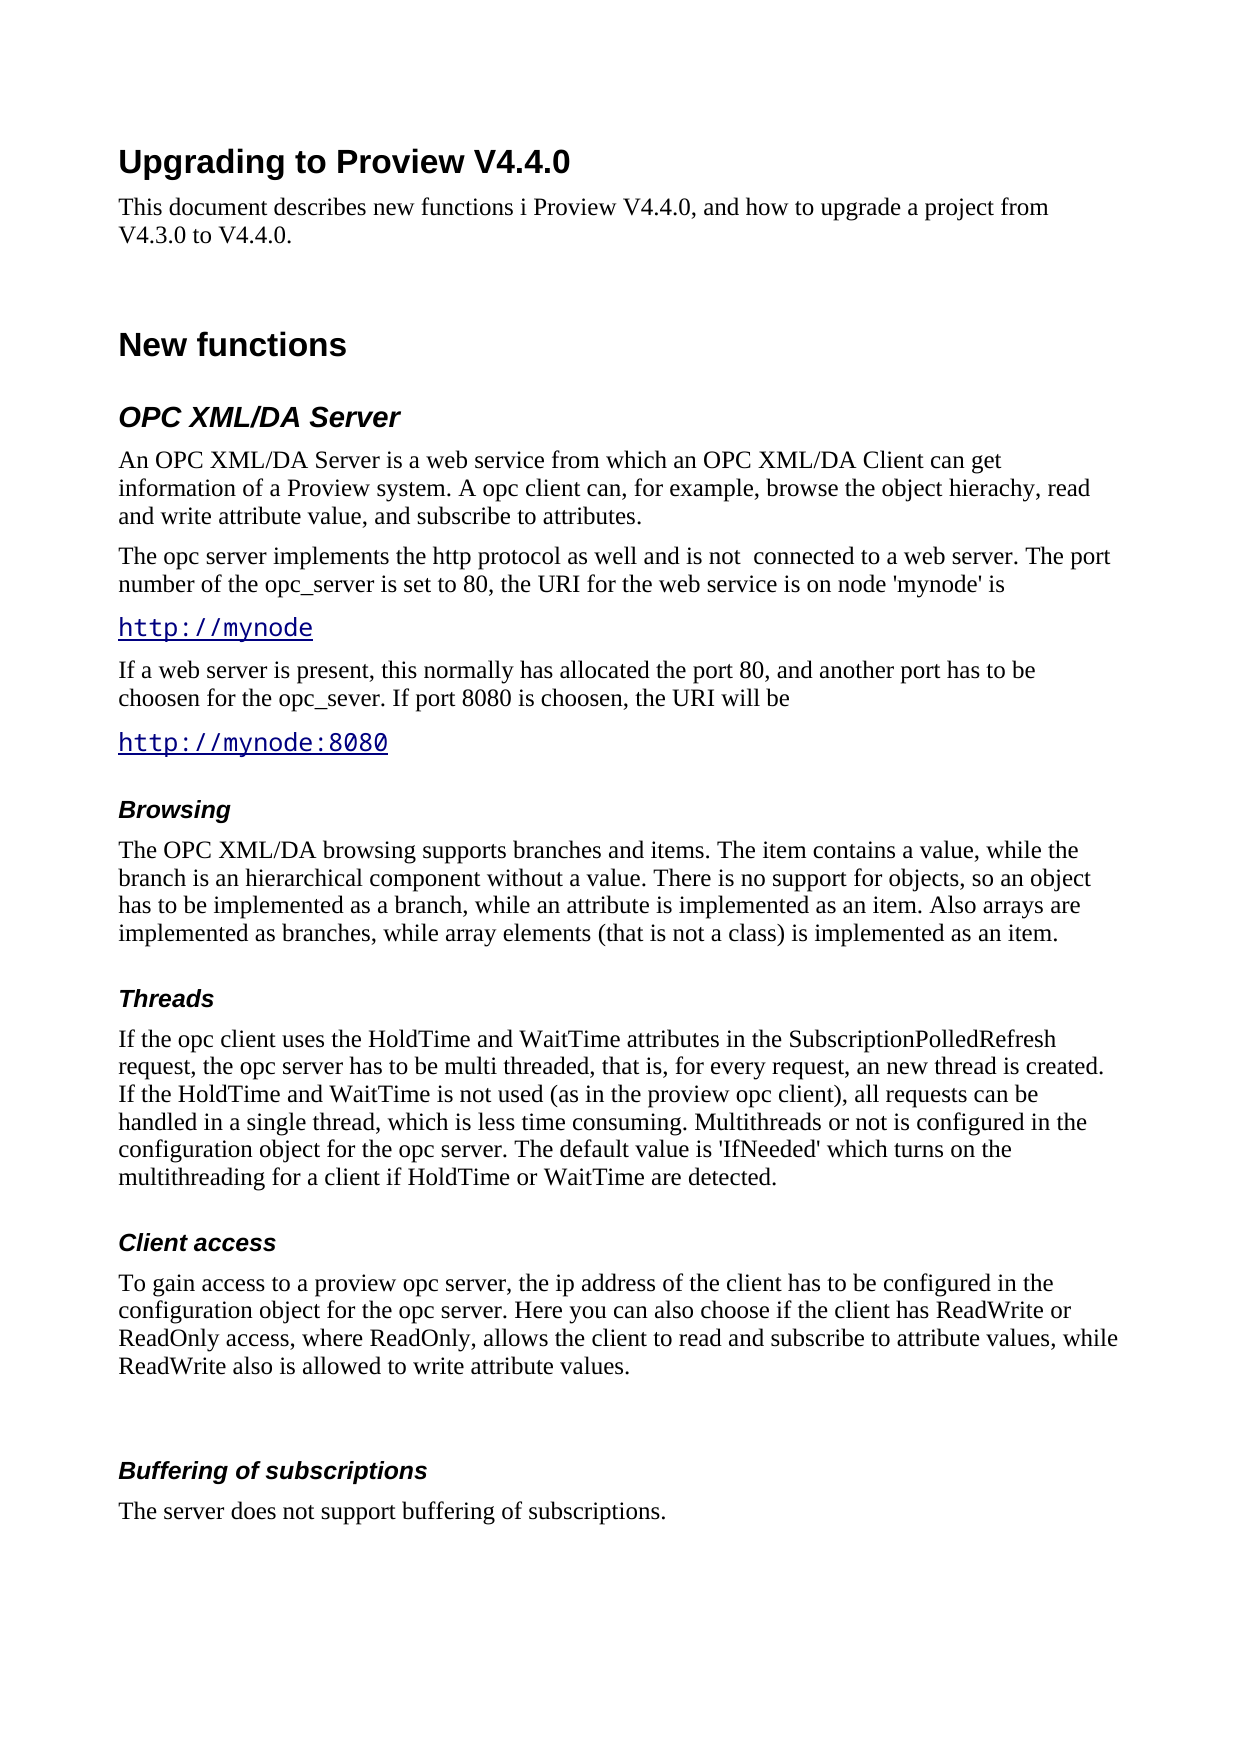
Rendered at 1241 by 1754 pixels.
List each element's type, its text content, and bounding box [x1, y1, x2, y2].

text If a web server is present, this normally has allocated the port 80, and another port has to be choosen for the opc_sever. If port 8080 is choosen, the URI will be [118, 656, 1122, 712]
subtitle Browsing [118, 796, 1122, 824]
subtitle Client access [118, 1228, 1122, 1256]
text http://mynode:8080 [118, 724, 1122, 758]
text To gain access to a proview opc server, the ip address of the client has to be configured in the configuration object for the opc server. Here you can also choose if the client has ReadWrite or ReadOnly access, where ReadOnly, allows the client to read and subscribe to attribute values, while ReadWrite also is allowed to write attribute values. [118, 1269, 1122, 1379]
text http://mynode [118, 610, 1122, 644]
text The opc server implements the http protocol as well and is not connected to a web server. The port number of the opc_server is set to 80, the URI for the web service is on node 'mynode' is [118, 542, 1122, 597]
text An OPC XML/DA Server is a web service from which an OPC XML/DA Client can get information of a Proview system. A opc client can, for example, browse the object hierachy, read and write attribute value, and subscribe to attributes. [118, 446, 1122, 529]
text The OPC XML/DA browsing supports branches and items. The item contains a value, while the branch is an hierarchical component without a value. There is no support for objects, so an object has to be implemented as a branch, while an attribute is implemented as an item. Also arrays are implemented as branches, while array elements (that is not a class) is implemented as an item. [118, 836, 1122, 947]
text If the opc client uses the HoldTime and WaitTime attributes in the SubscriptionPolledRefresh request, the opc server has to be multi threaded, that is, for every request, an new thread is created. If the HoldTime and WaitTime is not used (as in the proview opc client), all requests can be handled in a single thread, which is less time consuming. Multithreads or not is configured in the configuration object for the opc server. The default value is 'IfNeeded' which turns on the multithreading for a client if HoldTime or WaitTime are detected. [118, 1025, 1122, 1191]
text This document describes new functions i Proview V4.4.0, and how to upgrade a project from V4.3.0 to V4.4.0. [118, 193, 1122, 248]
text The server does not support buffering of subscriptions. [118, 1497, 1122, 1525]
subtitle Buffering of subscriptions [118, 1457, 1122, 1485]
subtitle OPC XML/DA Server [118, 401, 1122, 434]
subtitle New functions [118, 326, 1122, 364]
subtitle Upgrading to Proview V4.4.0 [118, 143, 1122, 181]
subtitle Threads [118, 984, 1122, 1012]
